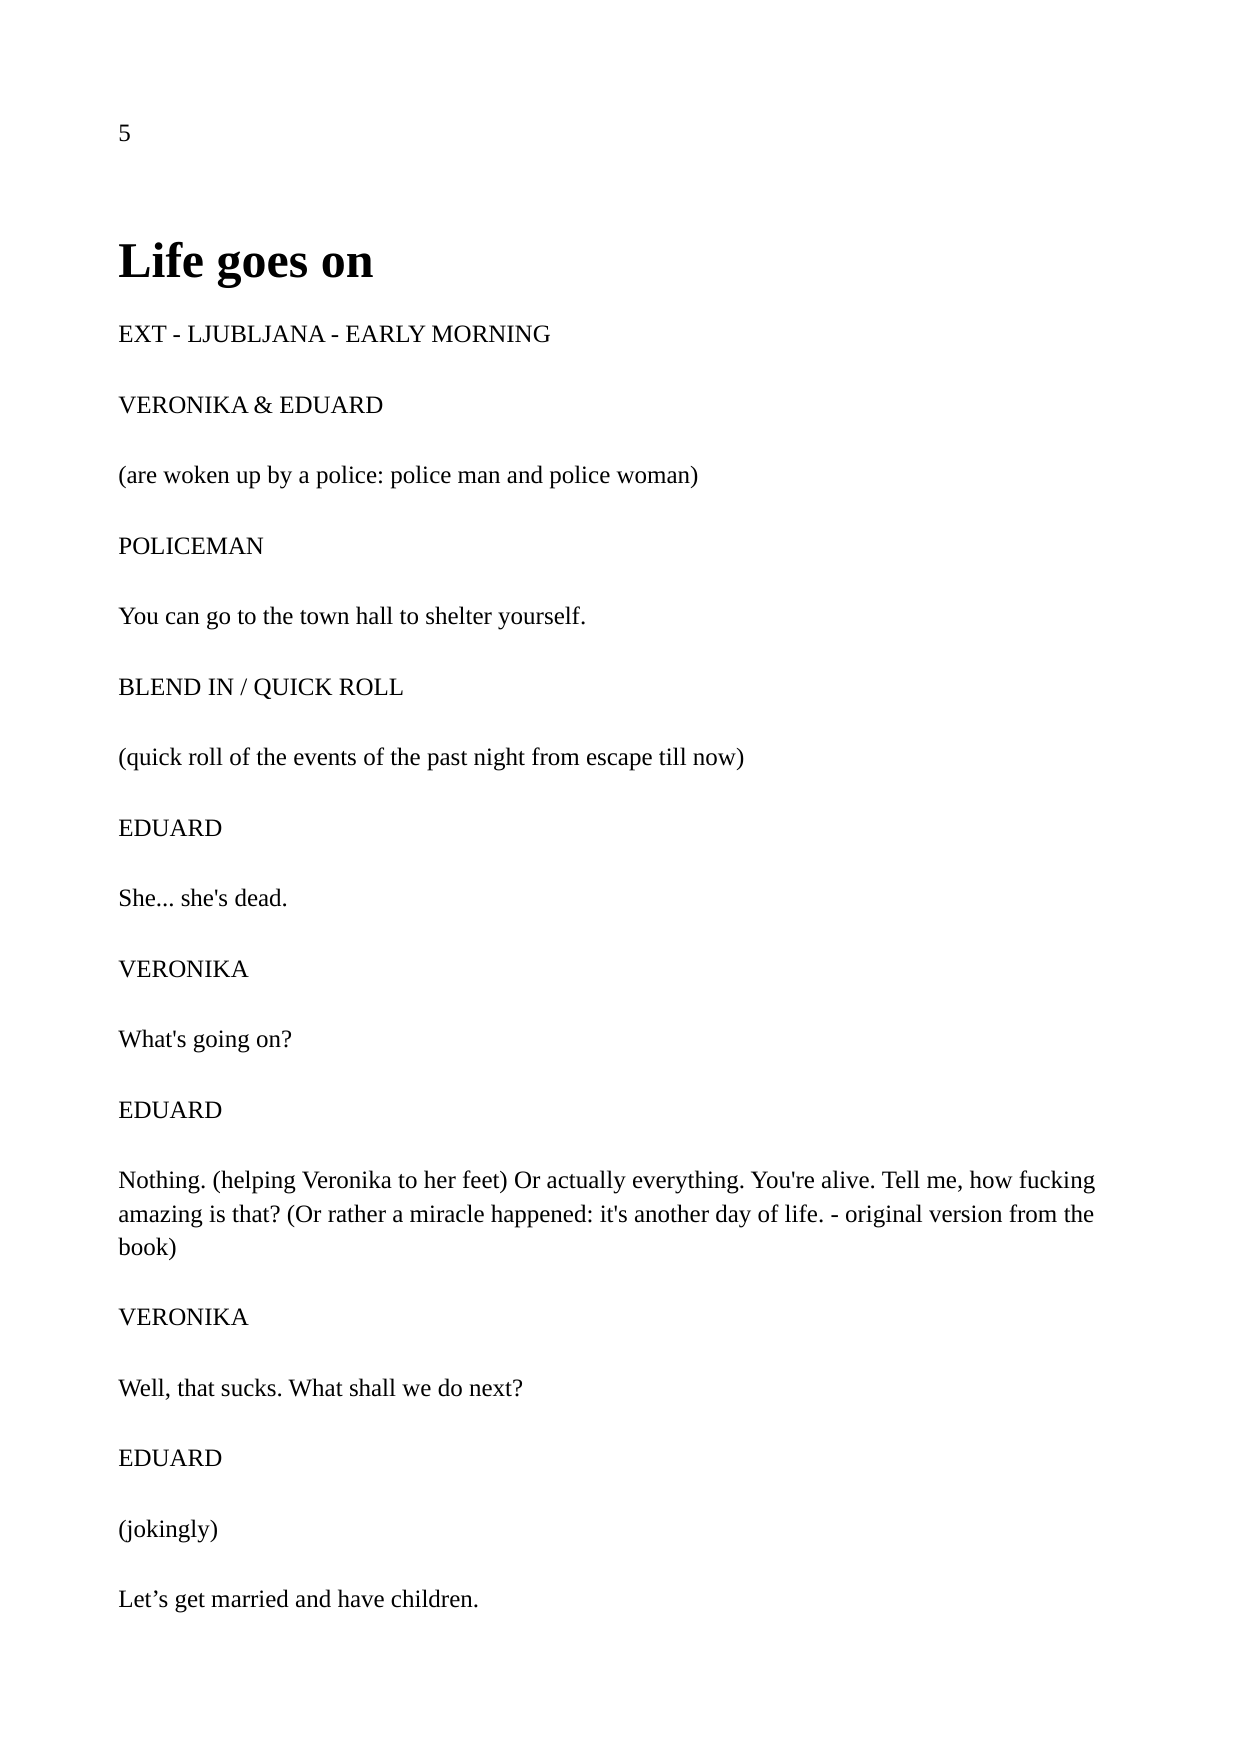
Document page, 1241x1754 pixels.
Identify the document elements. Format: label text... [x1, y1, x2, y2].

text EDUARD [118, 813, 1122, 842]
text VERONIKA & EDUARD [118, 390, 1122, 419]
text VERONIKA [118, 1302, 1122, 1331]
text You can go to the town hall to shelter yourself. [118, 601, 1122, 630]
text VERONIKA [118, 954, 1122, 983]
text (jokingly) [118, 1514, 1122, 1542]
text EDUARD [118, 1443, 1122, 1472]
text What's going on? [118, 1024, 1122, 1053]
text (quick roll of the events of the past night from escape till now) [118, 742, 1122, 771]
text EDUARD [118, 1095, 1122, 1124]
subtitle Life goes on [118, 231, 1122, 288]
text (are woken up by a police: police man and police woman) [118, 460, 1122, 489]
text EXT - LJUBLJANA - EARLY MORNING [118, 319, 1122, 348]
text Nothing. (helping Veronika to her feet) Or actually everything. You're alive. Tell me, how fucking amazing is that? (Or rather a miracle happened: it's another day of life. - original version from the book) [118, 1166, 1122, 1260]
text Well, that sucks. What shall we do next? [118, 1373, 1122, 1401]
text POLICEMAN [118, 531, 1122, 560]
text Let’s get married and have children. [118, 1584, 1122, 1613]
text She... she's dead. [118, 883, 1122, 912]
text BLEND IN / QUICK ROLL [118, 672, 1122, 701]
